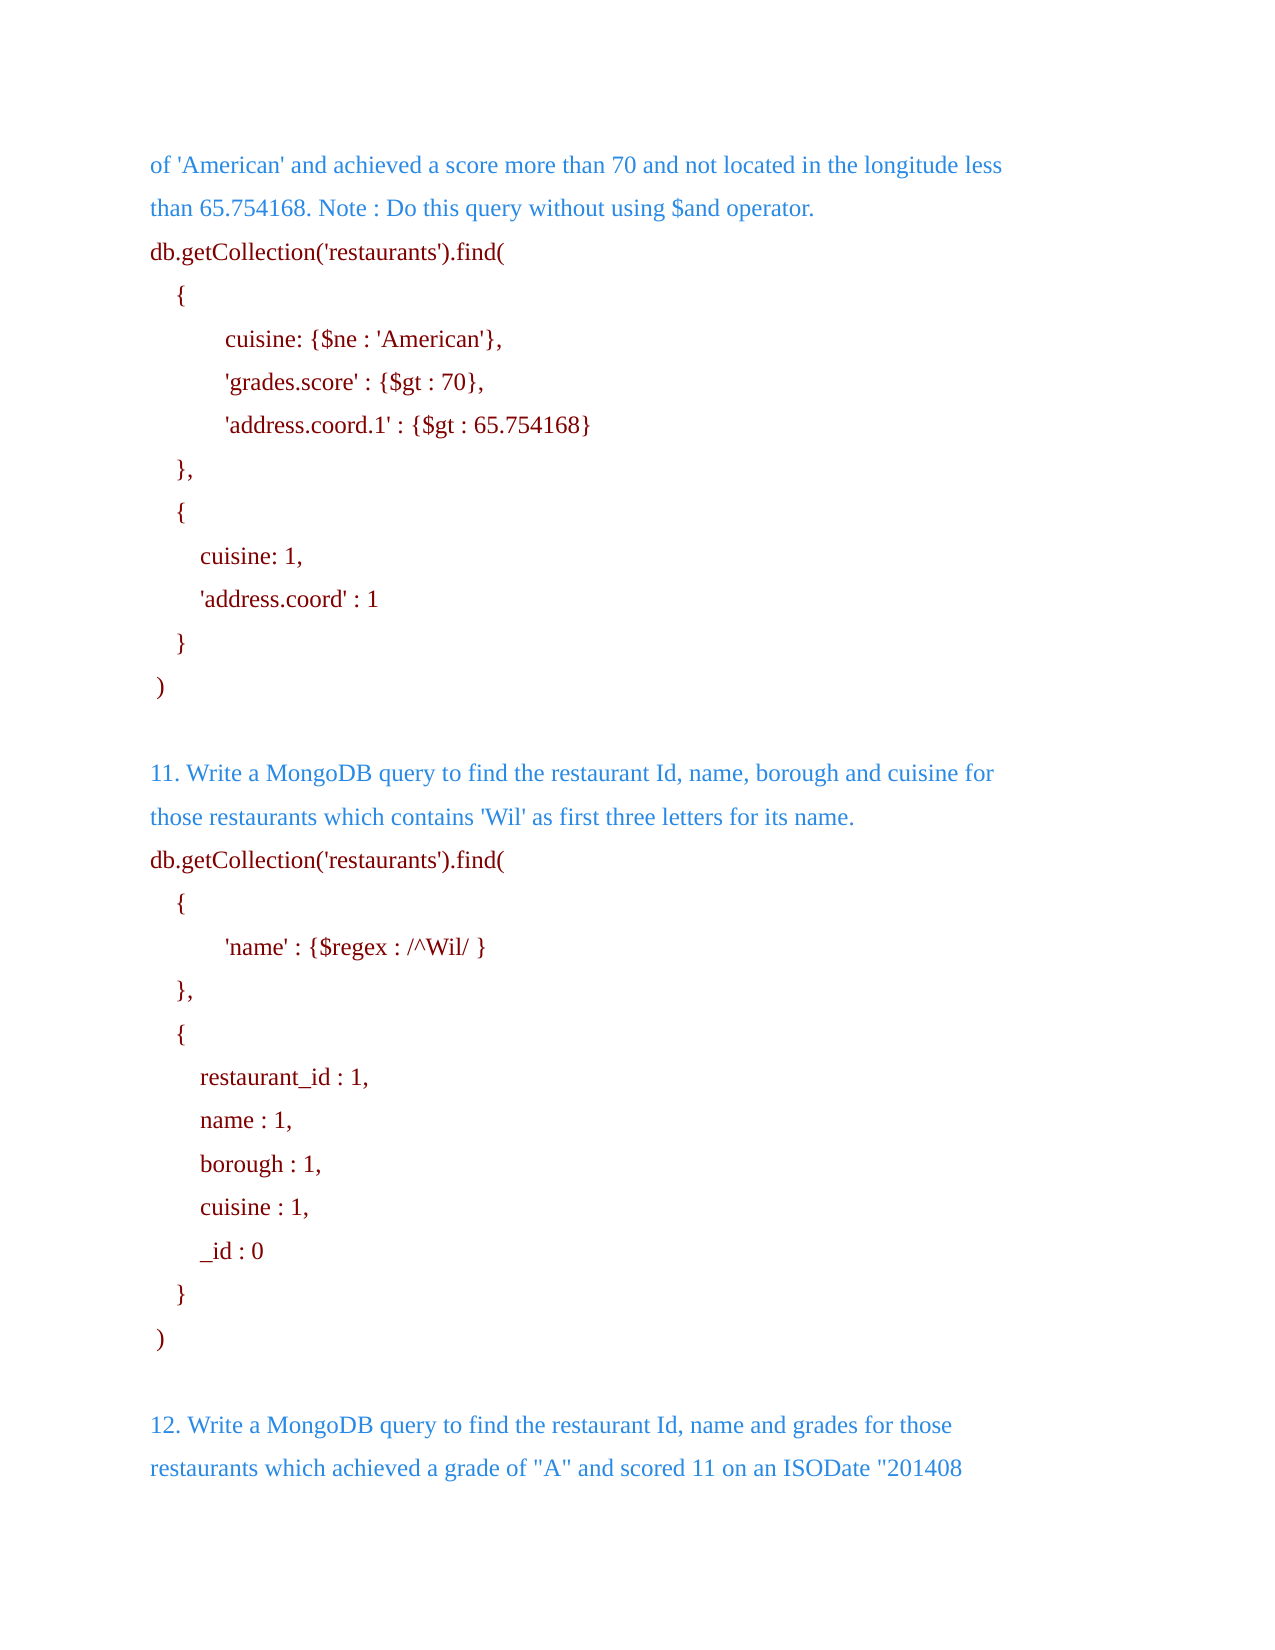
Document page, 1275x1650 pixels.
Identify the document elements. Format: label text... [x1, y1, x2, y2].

text restaurants which achieved a grade of "A" and scored 11 on an ISODate "2014­08­ [150, 1453, 1125, 1482]
text db.getCollection('restaurants').find( [150, 845, 1125, 874]
text ) [150, 1323, 1125, 1352]
text { [150, 1019, 1125, 1047]
text db.getCollection('restaurants').find( [150, 237, 1125, 266]
text } [150, 628, 1125, 657]
text than ­65.754168. Note : Do this query without using $and operator. [150, 193, 1125, 222]
text } [150, 1279, 1125, 1308]
text ) [150, 671, 1125, 700]
text name : 1, [150, 1106, 1125, 1134]
text 12. Write a MongoDB query to find the restaurant Id, name and grades for those [150, 1410, 1125, 1438]
text cuisine: {$ne : 'American'}, [150, 324, 1125, 352]
text 'address.coord.1' : {$gt : 65.754168} [150, 411, 1125, 439]
text cuisine : 1, [150, 1192, 1125, 1221]
text cuisine: 1, [150, 541, 1125, 570]
text }, [150, 975, 1125, 1004]
text borough : 1, [150, 1149, 1125, 1178]
text }, [150, 454, 1125, 483]
text { [150, 497, 1125, 526]
text { [150, 280, 1125, 309]
text of 'American' and achieved a score more than 70 and not located in the longitude less [150, 150, 1125, 179]
text 'address.coord' : 1 [150, 584, 1125, 613]
text those restaurants which contains 'Wil' as first three letters for its name. [150, 802, 1125, 830]
text _id : 0 [150, 1236, 1125, 1265]
text { [150, 888, 1125, 917]
text 'name' : {$regex : /^Wil/ } [150, 932, 1125, 961]
text restaurant_id : 1, [150, 1062, 1125, 1091]
text 'grades.score' : {$gt : 70}, [150, 367, 1125, 396]
text 11. Write a MongoDB query to find the restaurant Id, name, borough and cuisine for [150, 758, 1125, 787]
